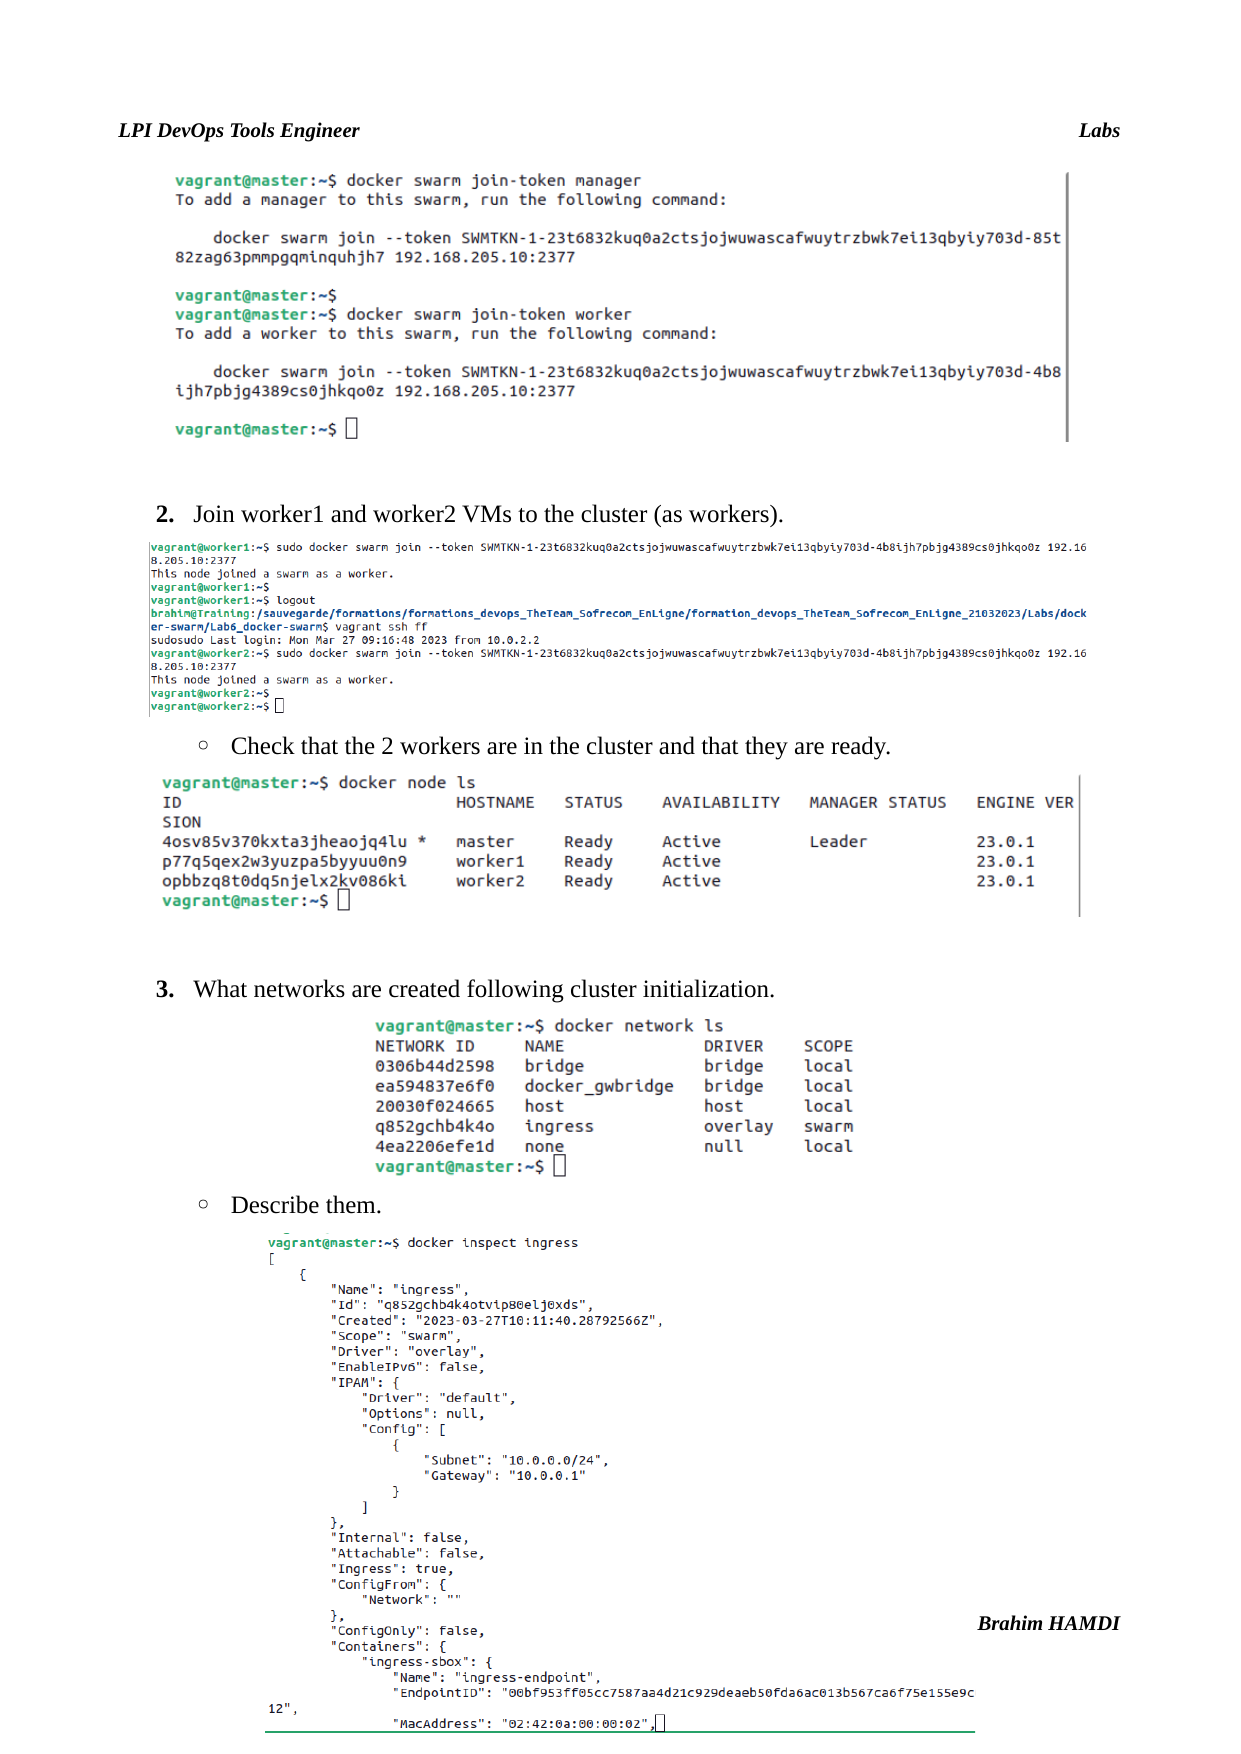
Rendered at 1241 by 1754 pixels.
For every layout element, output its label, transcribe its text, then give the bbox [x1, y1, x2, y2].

list What networks are created following cluster initialization. [156, 974, 1122, 1003]
picture [372, 1017, 868, 1181]
picture [265, 1233, 976, 1733]
picture [159, 774, 1081, 917]
picture [171, 171, 1069, 442]
list Describe them. [193, 1190, 1122, 1219]
list Join worker1 and worker2 VMs to the cluster (as workers). [156, 499, 1122, 528]
picture [149, 542, 1091, 717]
list Check that the 2 workers are in the cluster and that they are ready. [193, 542, 1122, 760]
